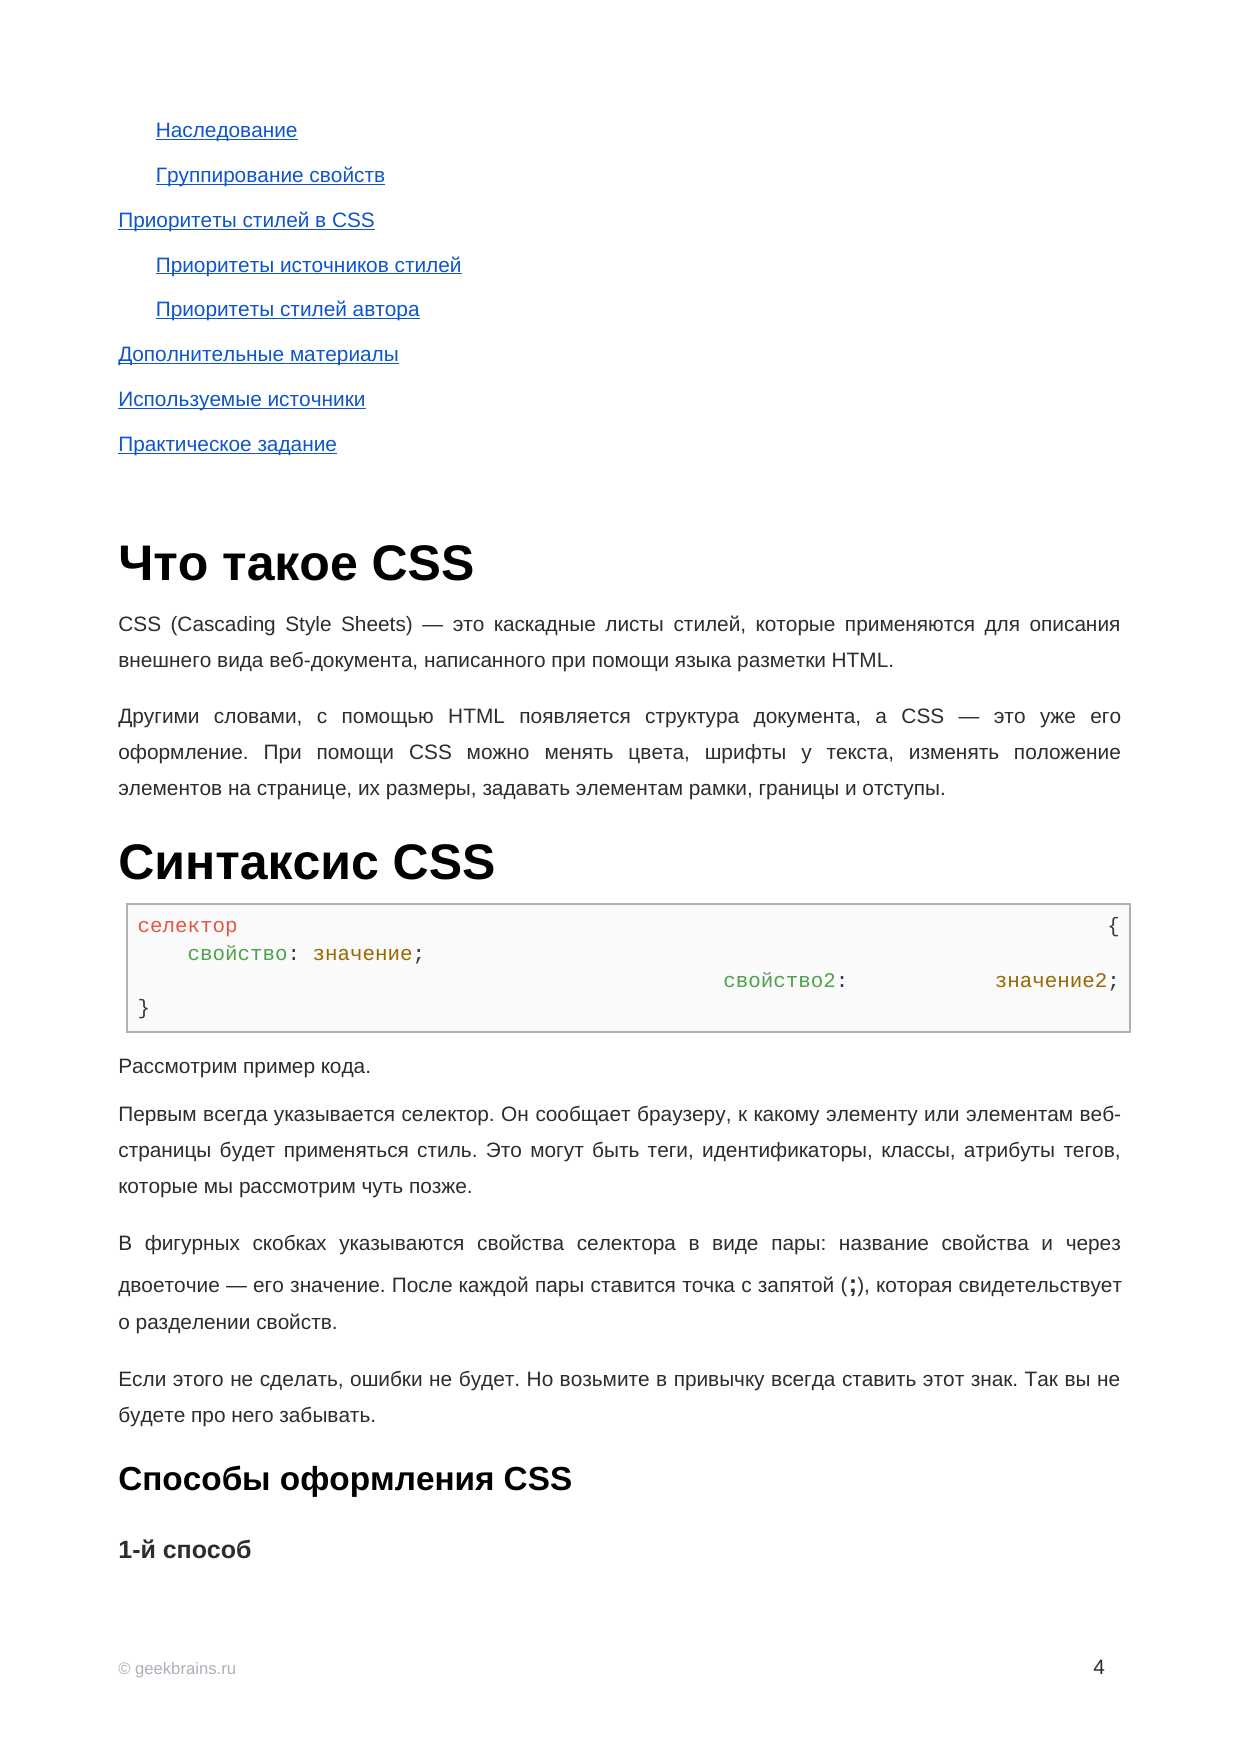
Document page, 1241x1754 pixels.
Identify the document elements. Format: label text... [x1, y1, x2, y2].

subtitle Что такое CSS [118, 533, 1122, 591]
text Рассмотрим пример кода. [118, 1054, 1122, 1078]
text CSS (Cascading Style Sheets) — это каскадные листы стилей, которые применяются для описания внешнего вида веб-документа, написанного при помощи языка разметки HTML. [118, 611, 1122, 671]
text Используемые источники [118, 387, 1122, 411]
text В фигурных скобках указываются свойства селектора в виде пары: название свойства и через двоеточие — его значение. После каждой пары ставится точка с запятой (;), которая свидетельствует о разделении свойств. [118, 1231, 1122, 1334]
text Группирование свойств [156, 163, 1122, 187]
text Практическое задание [118, 432, 1122, 456]
subtitle 1-й способ [118, 1535, 1122, 1564]
text Приоритеты стилей автора [156, 297, 1122, 321]
text Если этого не сделать, ошибки не будет. Но возьмите в привычку всегда ставить этот знак. Так вы не будете про него забывать. [118, 1367, 1122, 1427]
text Первым всегда указывается селектор. Он сообщает браузеру, к какому элементу или элементам веб-страницы будет применяться стиль. Это могут быть теги, идентификаторы, классы, атрибуты тегов, которые мы рассмотрим чуть позже. [118, 1102, 1122, 1198]
text Дополнительные материалы [118, 342, 1122, 366]
text Приоритеты стилей в CSS [118, 208, 1122, 232]
text Приоритеты источников стилей [156, 252, 1122, 276]
text Наследование [156, 118, 1122, 142]
subtitle Способы оформления CSS [118, 1459, 1122, 1498]
subtitle Синтаксис СSS [118, 833, 1122, 890]
table_header селектор { свойство: значение; свойство2: значение2; } [128, 905, 1129, 1031]
text Другими словами, с помощью HTML появляется структура документа, а CSS — это уже его оформление. При помощи CSS можно менять цвета, шрифты у текста, изменять положение элементов на странице, их размеры, задавать элементам рамки, границы и отступы. [118, 704, 1122, 800]
